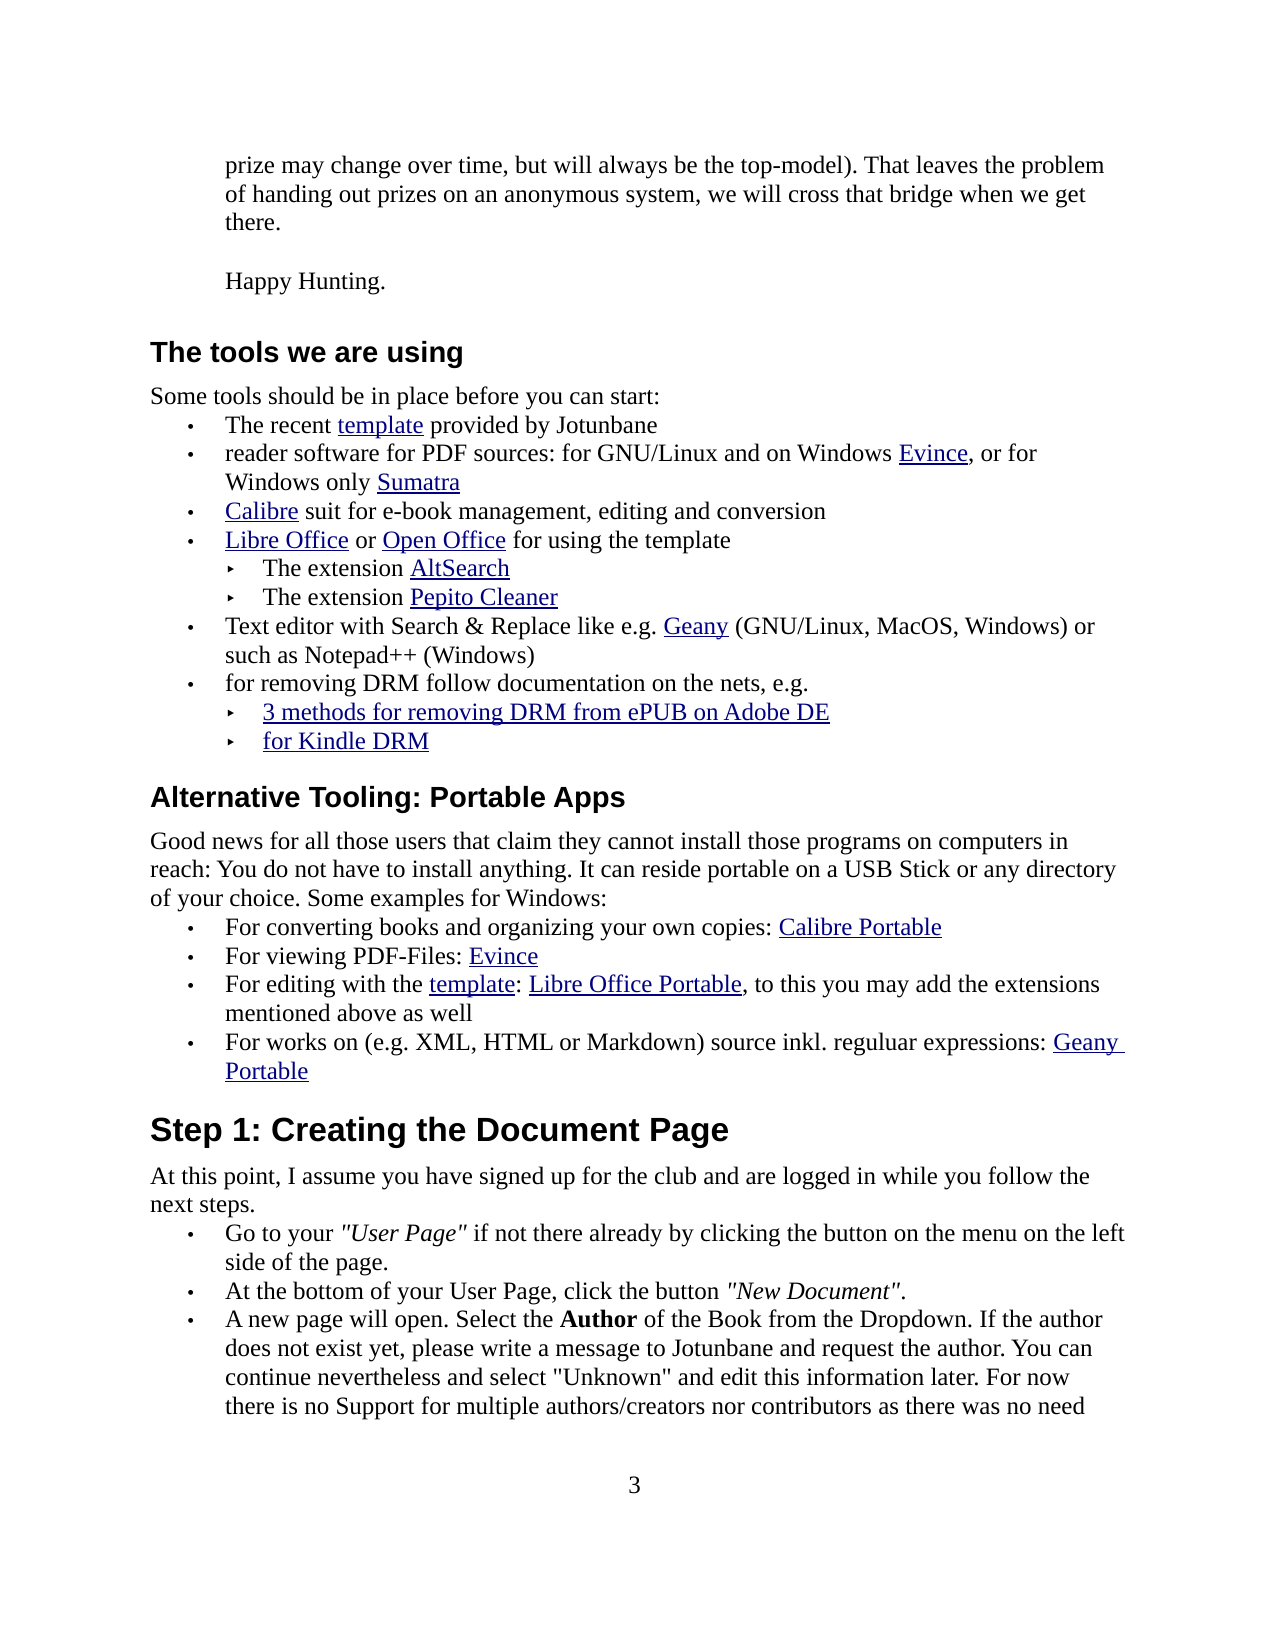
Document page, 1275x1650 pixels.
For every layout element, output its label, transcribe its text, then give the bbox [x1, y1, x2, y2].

list reader software for PDF sources: for GNU/Linux and on Windows Evince, or for Windows only Sumatra [187, 438, 1125, 496]
list A new page will open. Select the Author of the Book from the Dropdown. If the author does not exist yet, please write a message to Jotunbane and request the author. You can continue nevertheless and select "Unknown" and edit this information later. For now there is no Support for multiple authors/creators nor contributors as there was no need [187, 1304, 1125, 1419]
text Happy Hunting. [225, 266, 1125, 295]
list The extension AltSearch [225, 553, 1125, 582]
text prize may change over time, but will always be the top-model). That leaves the problem of handing out prizes on an anonymous system, we will cross that bridge when we get there. [225, 150, 1125, 236]
text Good news for all those users that claim they cannot install those programs on computers in reach: You do not have to install anything. It can reside portable on a USB Stick or any directory of your choice. Some examples for Windows: [150, 826, 1125, 912]
list for removing DRM follow documentation on the nets, e.g. [187, 668, 1125, 697]
list Go to your "User Page" if not there already by clicking the button on the menu on the left side of the page. [187, 1218, 1125, 1276]
list For viewing PDF-Files: Evince [187, 941, 1125, 969]
list Calibre suit for e-book management, editing and conversion [187, 496, 1125, 525]
list The recent template provided by Jotunbane [187, 410, 1125, 438]
subtitle The tools we are using [150, 335, 1125, 368]
text At this point, I assume you have signed up for the club and are logged in while you follow the next steps. [150, 1161, 1125, 1218]
list For editing with the template: Libre Office Portable, to this you may add the extensions mentioned above as well [187, 969, 1125, 1027]
list Libre Office or Open Office for using the template [187, 525, 1125, 553]
subtitle Step 1: Creating the Document Page [150, 1109, 1125, 1148]
list for Kindle DRM [225, 726, 1125, 755]
list At the bottom of your User Page, click the button "New Document". [187, 1276, 1125, 1304]
text Some tools should be in place before you can start: [150, 381, 1125, 410]
list 3 methods for removing DRM from ePUB on Adobe DE [225, 697, 1125, 726]
list Text editor with Search & Replace like e.g. Geany (GNU/Linux, MacOS, Windows) or such as Notepad++ (Windows) [187, 611, 1125, 668]
list The extension Pepito Cleaner [225, 582, 1125, 611]
list For converting books and organizing your own copies: Calibre Portable [187, 912, 1125, 941]
list For works on (e.g. XML, HTML or Markdown) source inkl. reguluar expressions: Geany Portable [187, 1027, 1125, 1084]
subtitle Alternative Tooling: Portable Apps [150, 780, 1125, 813]
